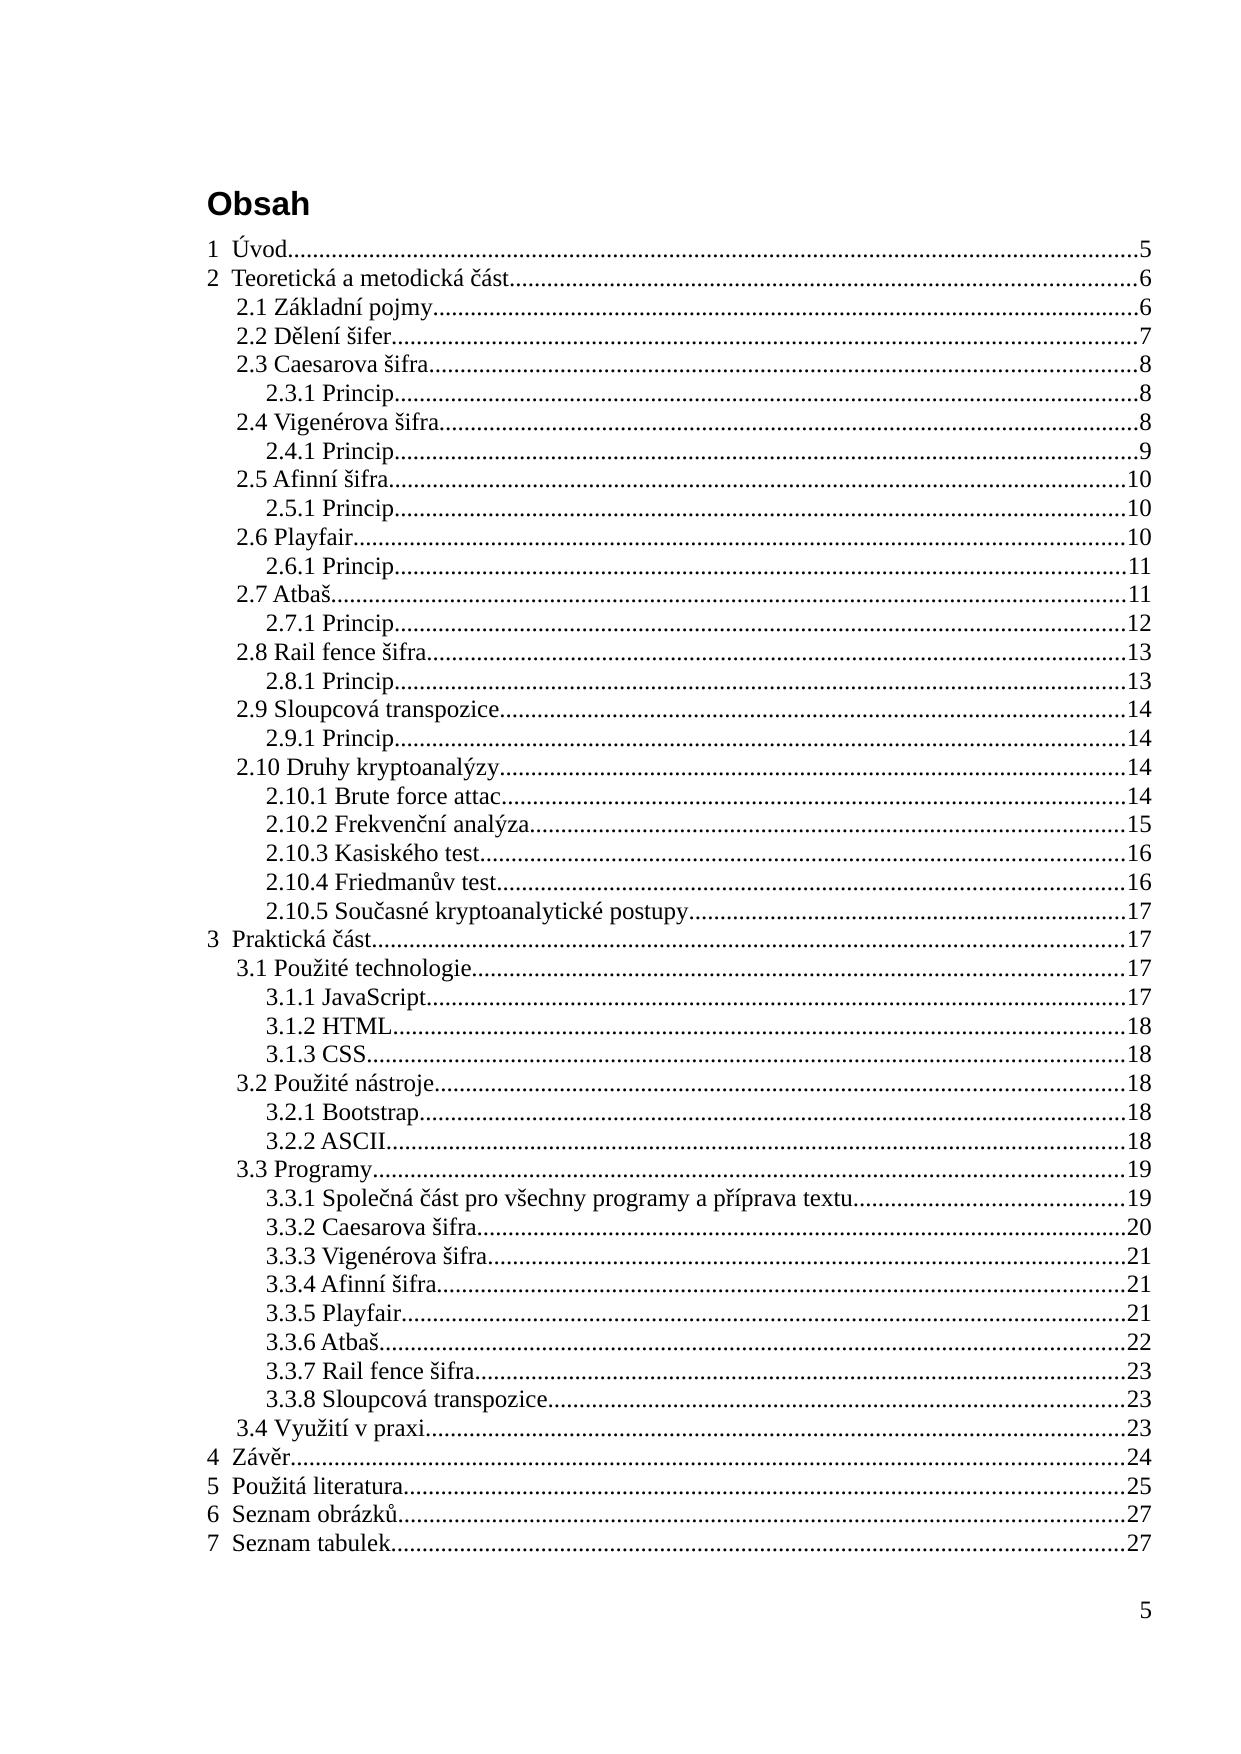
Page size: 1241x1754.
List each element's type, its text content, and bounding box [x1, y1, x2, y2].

text 2.7.1 Princip 12 [266, 608, 1152, 637]
text 3.3.5 Playfair 21 [266, 1298, 1152, 1327]
text 3.3.6 Atbaš 22 [266, 1327, 1152, 1356]
text 3.2.1 Bootstrap 18 [266, 1097, 1152, 1126]
text 2.6 Playfair 10 [236, 522, 1152, 551]
text 2.9.1 Princip 14 [266, 723, 1152, 752]
text 2 Teoretická a metodická část 6 [207, 263, 1152, 292]
text 2.10.4 Friedmanův test 16 [266, 867, 1152, 896]
text 3.3 Programy 19 [236, 1154, 1152, 1183]
text 2.10.1 Brute force attac 14 [266, 781, 1152, 809]
text 2.8.1 Princip 13 [266, 666, 1152, 694]
text 2.1 Základní pojmy 6 [236, 292, 1152, 321]
text 2.8 Rail fence šifra 13 [236, 637, 1152, 666]
text 2.2 Dělení šifer 7 [236, 321, 1152, 349]
text 2.5 Afinní šifra 10 [236, 464, 1152, 493]
text 3.3.2 Caesarova šifra 20 [266, 1212, 1152, 1241]
subtitle Obsah [207, 184, 1152, 222]
text 2.10.3 Kasiského test 16 [266, 838, 1152, 867]
text 3 Praktická část 17 [207, 924, 1152, 953]
text 2.3.1 Princip 8 [266, 378, 1152, 407]
text 2.4 Vigenérova šifra 8 [236, 407, 1152, 436]
text 2.7 Atbaš 11 [236, 579, 1152, 608]
text 3.2.2 ASCII 18 [266, 1126, 1152, 1154]
text 3.3.7 Rail fence šifra 23 [266, 1356, 1152, 1384]
text 3.3.1 Společná část pro všechny programy a příprava textu 19 [266, 1183, 1152, 1212]
text 3.3.3 Vigenérova šifra 21 [266, 1241, 1152, 1269]
text 2.10 Druhy kryptoanalýzy 14 [236, 752, 1152, 781]
text 2.10.5 Současné kryptoanalytické postupy 17 [266, 896, 1152, 924]
text 2.10.2 Frekvenční analýza 15 [266, 809, 1152, 838]
text 3.1.3 CSS 18 [266, 1039, 1152, 1068]
text 3.3.8 Sloupcová transpozice 23 [266, 1384, 1152, 1413]
text 7 Seznam tabulek 27 [207, 1528, 1152, 1557]
text 1 Úvod 5 [207, 234, 1152, 263]
text 3.1.1 JavaScript 17 [266, 982, 1152, 1011]
text 3.1 Použité technologie 17 [236, 953, 1152, 982]
text 6 Seznam obrázků 27 [207, 1499, 1152, 1528]
text 3.3.4 Afinní šifra 21 [266, 1269, 1152, 1298]
text 2.4.1 Princip 9 [266, 436, 1152, 464]
text 3.1.2 HTML 18 [266, 1011, 1152, 1039]
text 2.3 Caesarova šifra 8 [236, 349, 1152, 378]
text 2.5.1 Princip 10 [266, 493, 1152, 522]
text 3.2 Použité nástroje 18 [236, 1068, 1152, 1097]
text 2.9 Sloupcová transpozice 14 [236, 694, 1152, 723]
text 3.4 Využití v praxi 23 [236, 1413, 1152, 1442]
text 4 Závěr 24 [207, 1442, 1152, 1471]
text 2.6.1 Princip 11 [266, 551, 1152, 579]
text 5 Použitá literatura 25 [207, 1471, 1152, 1499]
